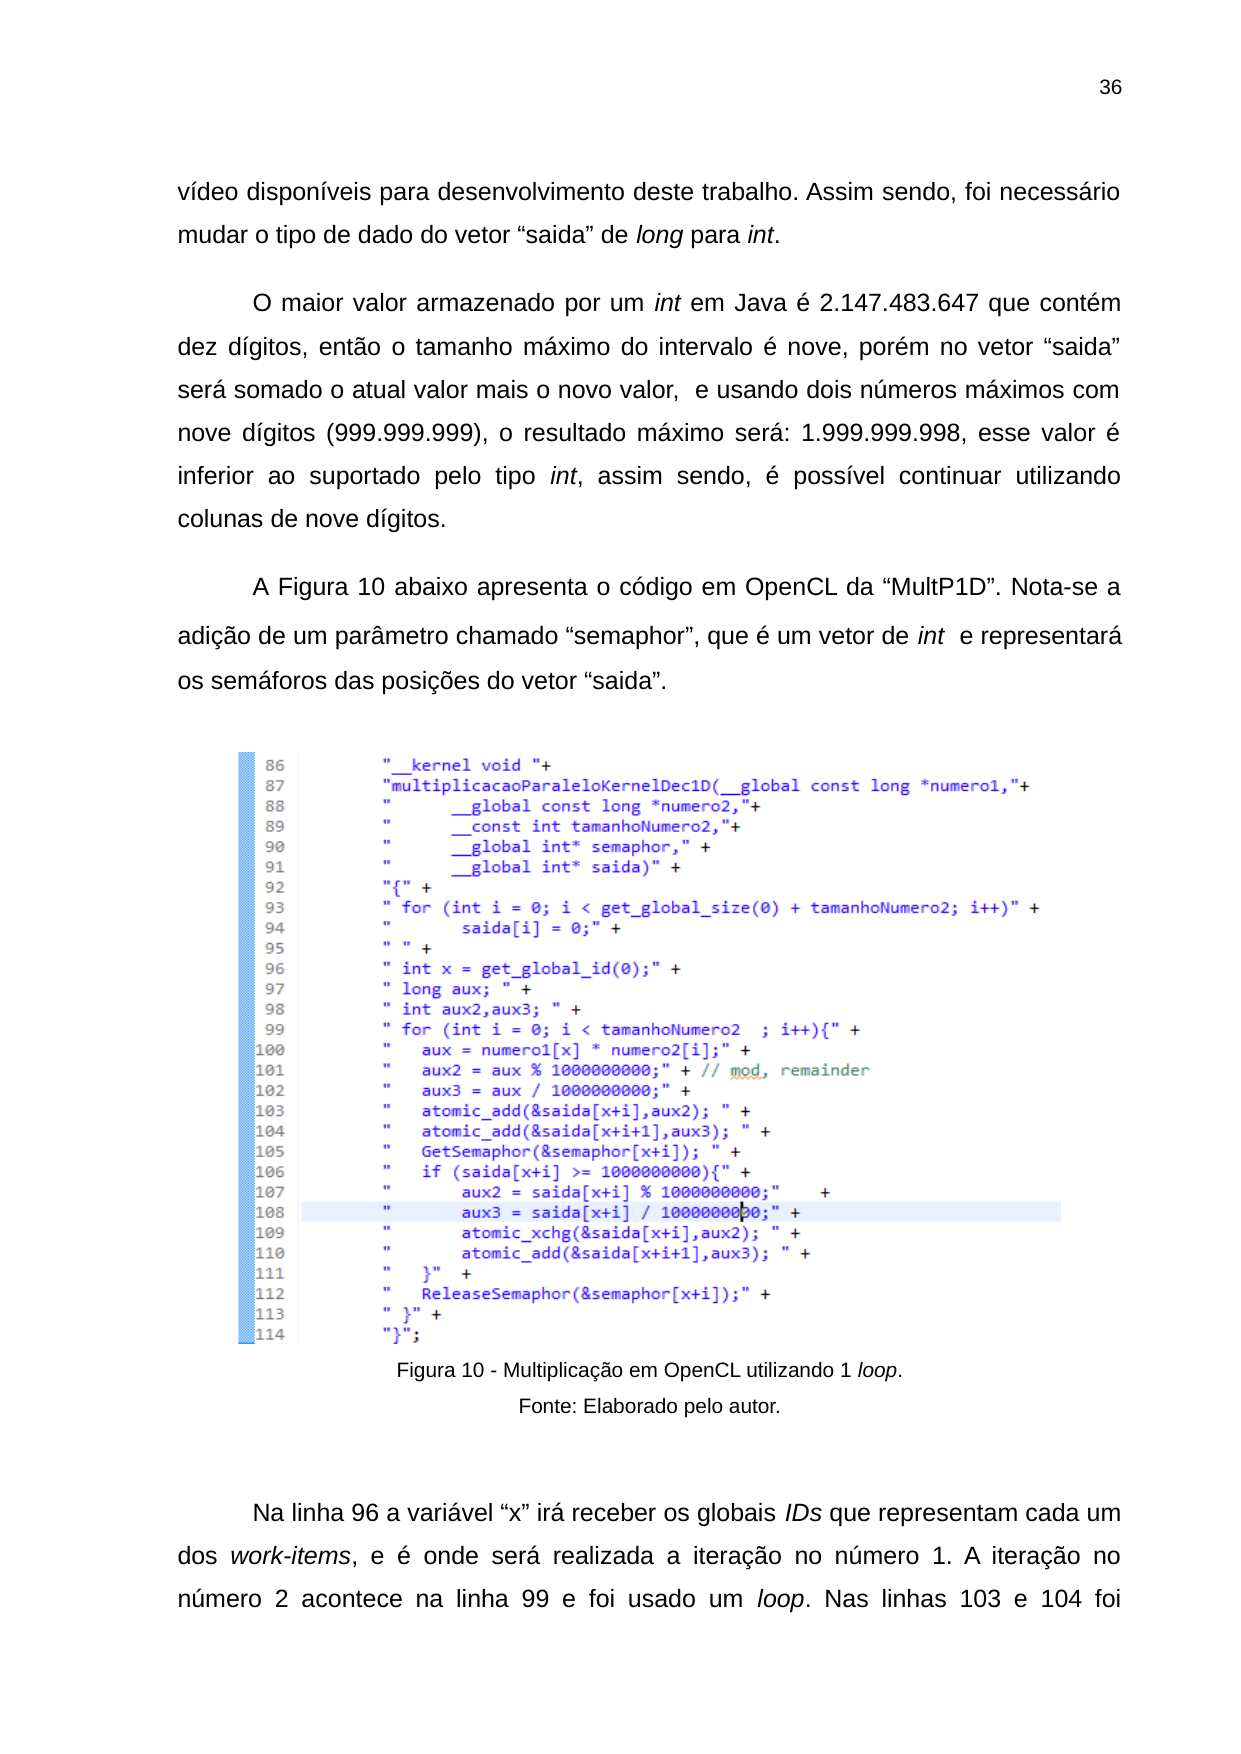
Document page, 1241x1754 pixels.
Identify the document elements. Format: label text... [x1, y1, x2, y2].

text vídeo disponíveis para desenvolvimento deste trabalho. Assim sendo, foi necessário mudar o tipo de dado do vetor “saida” de long para int. [177, 177, 1122, 249]
text Na linha 96 a variável “x” irá receber os globais IDs que representam cada um dos work-items, e é onde será realizada a iteração no número 1. A iteração no número 2 acontece na linha 99 e foi usado um loop. Nas linhas 103 e 104 foi [177, 1498, 1122, 1613]
picture [238, 752, 1061, 1344]
text O maior valor armazenado por um int em Java é 2.147.483.647 que contém dez dígitos, então o tamanho máximo do intervalo é nove, porém no vetor “saida” será somado o atual valor mais o novo valor, e usando dois números máximos com nove dígitos (999.999.999), o resultado máximo será: 1.999.999.998, esse valor é inferior ao suportado pelo tipo int, assim sendo, é possível continuar utilizando colunas de nove dígitos. [177, 288, 1122, 533]
text Figura 10 - Multiplicação em OpenCL utilizando 1 loop. [177, 1358, 1122, 1382]
text A Figura 10 abaixo apresenta o código em OpenCL da “MultP1D”. Nota-se a adição de um parâmetro chamado “semaphor”, que é um vetor de int e representará os semáforos das posições do vetor “saida”. [177, 572, 1122, 695]
text Fonte: Elaborado pelo autor. [177, 1393, 1122, 1417]
